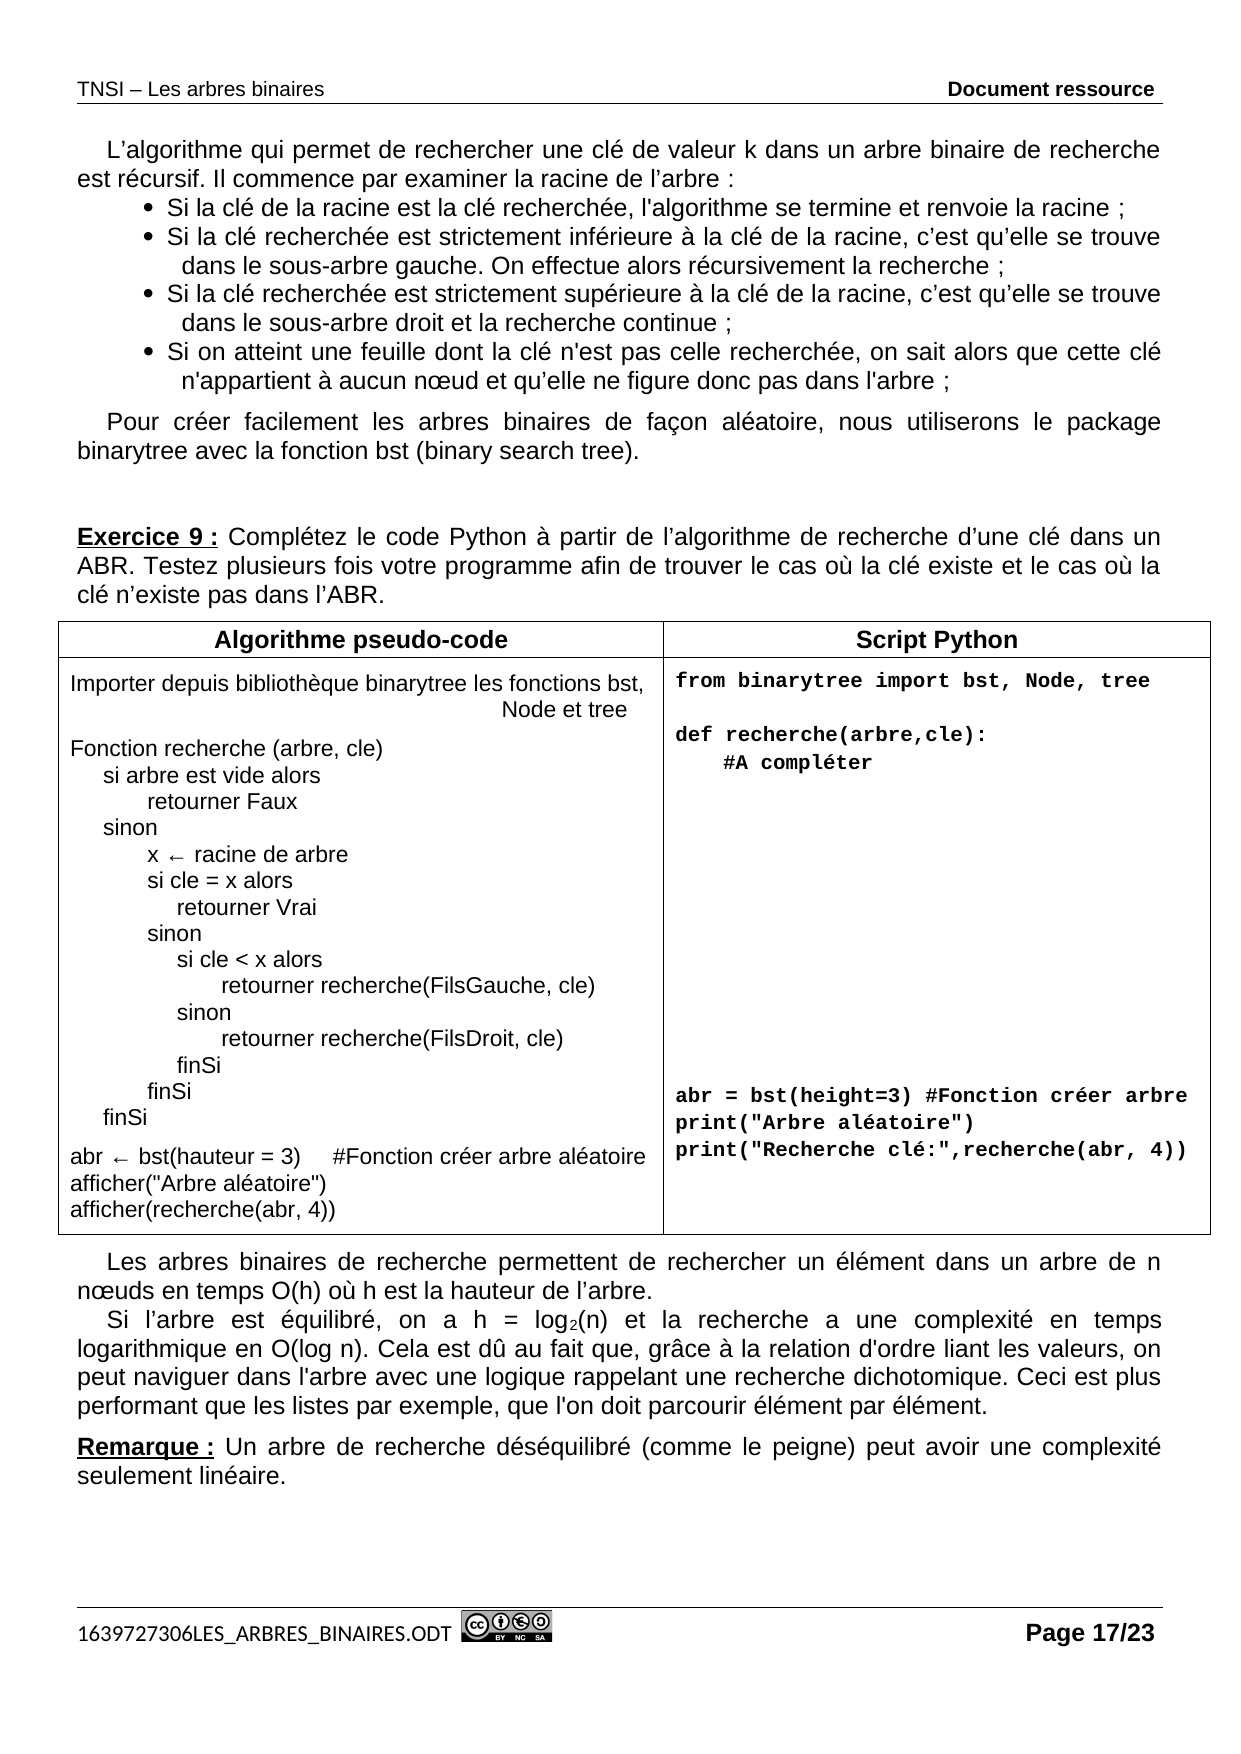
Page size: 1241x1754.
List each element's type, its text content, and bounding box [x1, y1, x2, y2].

text Pour créer facilement les arbres binaires de façon aléatoire, nous utiliserons le package binarytree avec la fonction bst (binary search tree). [77, 407, 1163, 465]
table_cell from binarytree import bst, Node, tree def recherche(arbre,cle): #A compléter abr = bst(height=3) #Fonction créer arbre print("Arbre aléatoire") print("Recherche clé:",recherche(abr, 4)) [664, 658, 1210, 1234]
text Si l’arbre est équilibré, on a h = log2(n) et la recherche a une complexité en temps logarithmique en O(log n). Cela est dû au fait que, grâce à la relation d'ordre liant les valeurs, on peut naviguer dans l'arbre avec une logique rappelant une recherche dichotomique. Ceci est plus performant que les listes par exemple, que l'on doit parcourir élément par élément. [77, 1305, 1163, 1420]
text Exercice 9 : Complétez le code Python à partir de l’algorithme de recherche d’une clé dans un ABR. Testez plusieurs fois votre programme afin de trouver le cas où la clé existe et le cas où la clé n’existe pas dans l’ABR. [77, 522, 1163, 608]
table_header Script Python [664, 622, 1210, 657]
list Si la clé recherchée est strictement supérieure à la clé de la racine, c’est qu’elle se trouve dans le sous-arbre droit et la recherche continue ; [144, 279, 1163, 337]
table_header Algorithme pseudo-code [59, 622, 663, 657]
list Si on atteint une feuille dont la clé n'est pas celle recherchée, on sait alors que cette clé n'appartient à aucun nœud et qu’elle ne figure donc pas dans l'arbre ; [144, 337, 1163, 395]
text Les arbres binaires de recherche permettent de rechercher un élément dans un arbre de n nœuds en temps O(h) où h est la hauteur de l’arbre. [77, 1247, 1163, 1305]
text Remarque : Un arbre de recherche déséquilibré (comme le peigne) peut avoir une complexité seulement linéaire. [77, 1432, 1163, 1490]
list Si la clé de la racine est la clé recherchée, l'algorithme se termine et renvoie la racine ; [144, 193, 1163, 222]
list Si la clé recherchée est strictement inférieure à la clé de la racine, c’est qu’elle se trouve dans le sous-arbre gauche. On effectue alors récursivement la recherche ; [144, 222, 1163, 279]
table_cell Importer depuis bibliothèque binarytree les fonctions bst, Node et tree Fonction recherche (arbre, cle) si arbre est vide alors retourner Faux sinon x ← racine de arbre si cle = x alors retourner Vrai sinon si cle < x alors retourner recherche(FilsGauche, cle) sinon retourner recherche(FilsDroit, cle) finSi finSi finSi abr ← bst(hauteur = 3) #Fonction créer arbre aléatoire afficher("Arbre aléatoire") afficher(recherche(abr, 4)) [59, 658, 663, 1234]
text L’algorithme qui permet de rechercher une clé de valeur k dans un arbre binaire de recherche est récursif. Il commence par examiner la racine de l’arbre : [77, 136, 1163, 193]
picture [461, 1610, 553, 1642]
